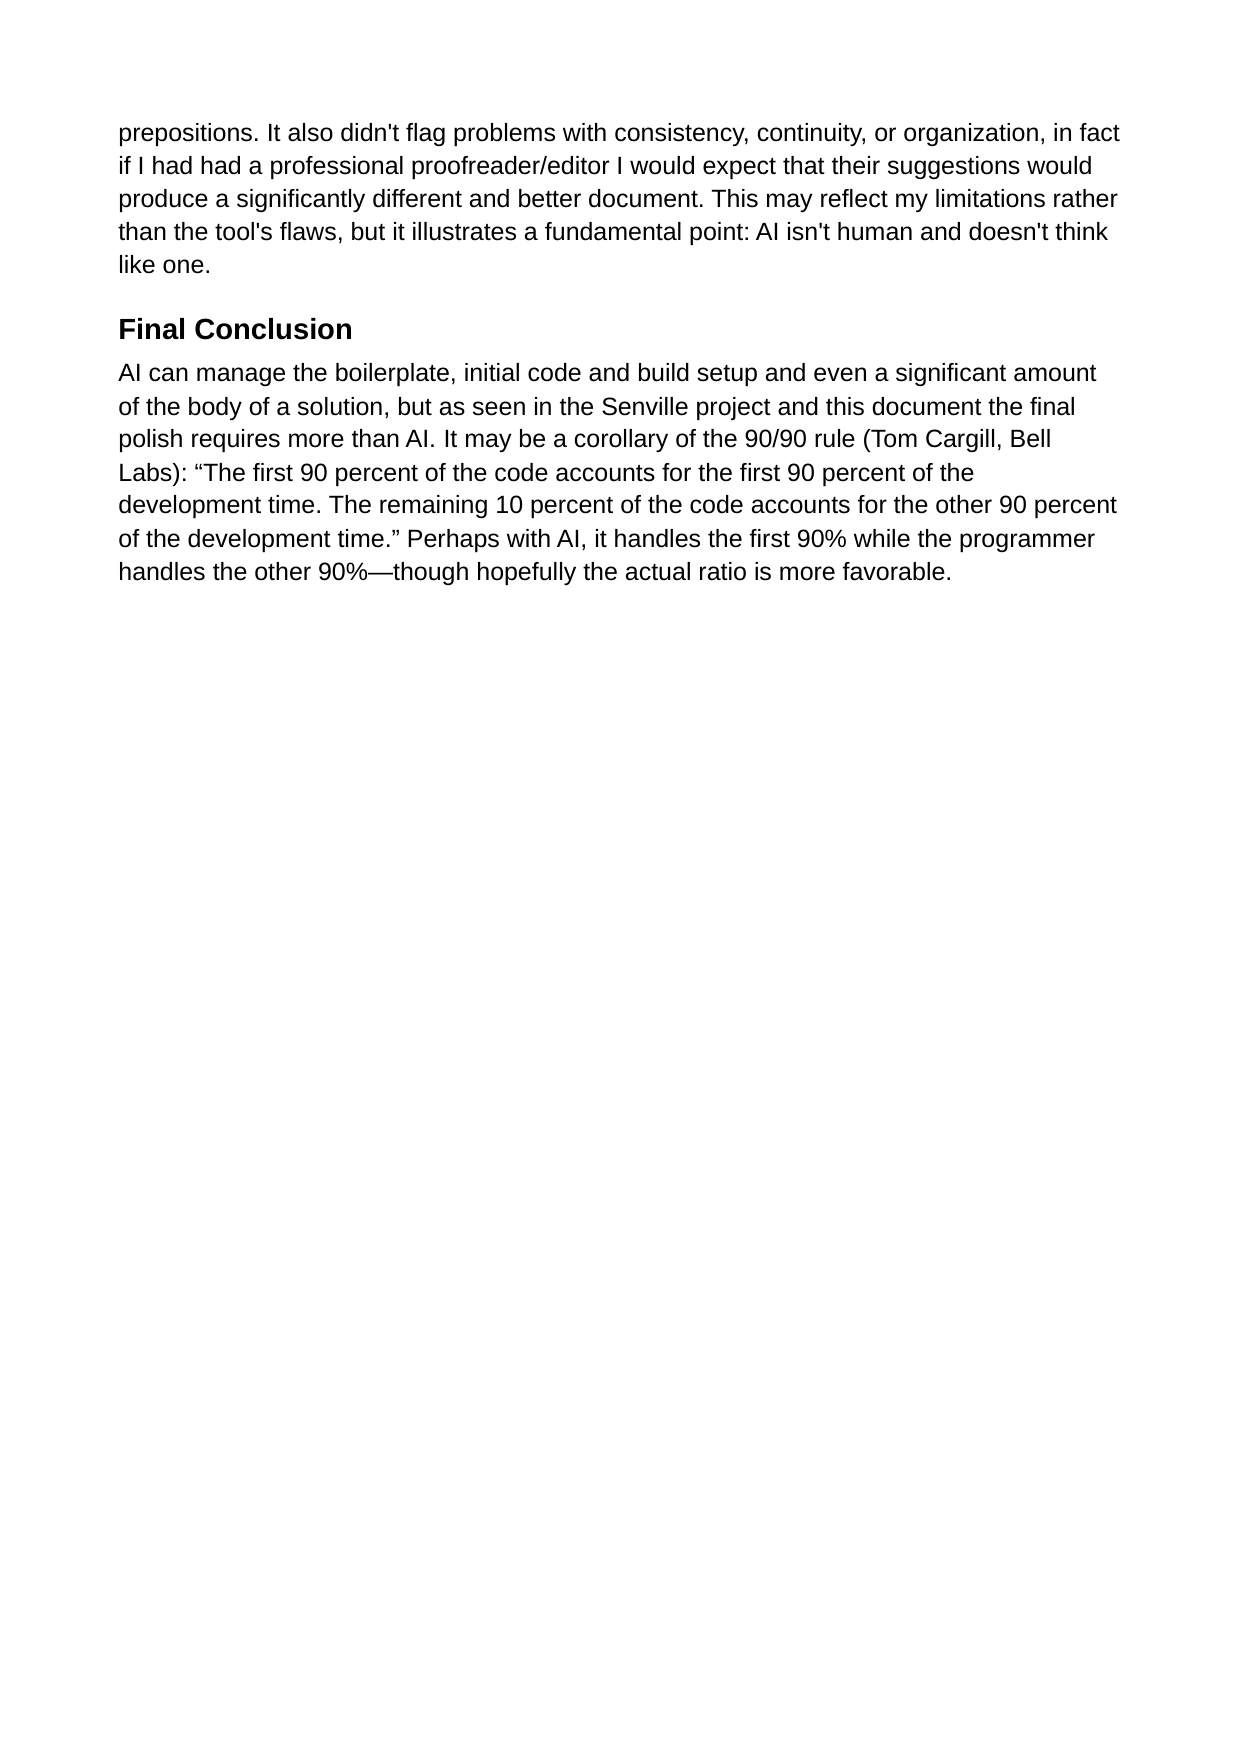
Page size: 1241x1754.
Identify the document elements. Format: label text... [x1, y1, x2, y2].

text prepositions. It also didn't flag problems with consistency, continuity, or organization, in fact if I had had a professional proofreader/editor I would expect that their suggestions would produce a significantly different and better document. This may reflect my limitations rather than the tool's flaws, but it illustrates a fundamental point: AI isn't human and doesn't think like one. [118, 118, 1122, 279]
text AI can manage the boilerplate, initial code and build setup and even a significant amount of the body of a solution, but as seen in the Senville project and this document the final polish requires more than AI. It may be a corollary of the 90/90 rule (Tom Cargill, Bell Labs): “The first 90 percent of the code accounts for the first 90 percent of the development time. The remaining 10 percent of the code accounts for the other 90 percent of the development time.” Perhaps with AI, it handles the first 90% while the programmer handles the other 90%—though hopefully the actual ratio is more favorable. [118, 358, 1122, 585]
subtitle Final Conclusion [118, 312, 1122, 346]
